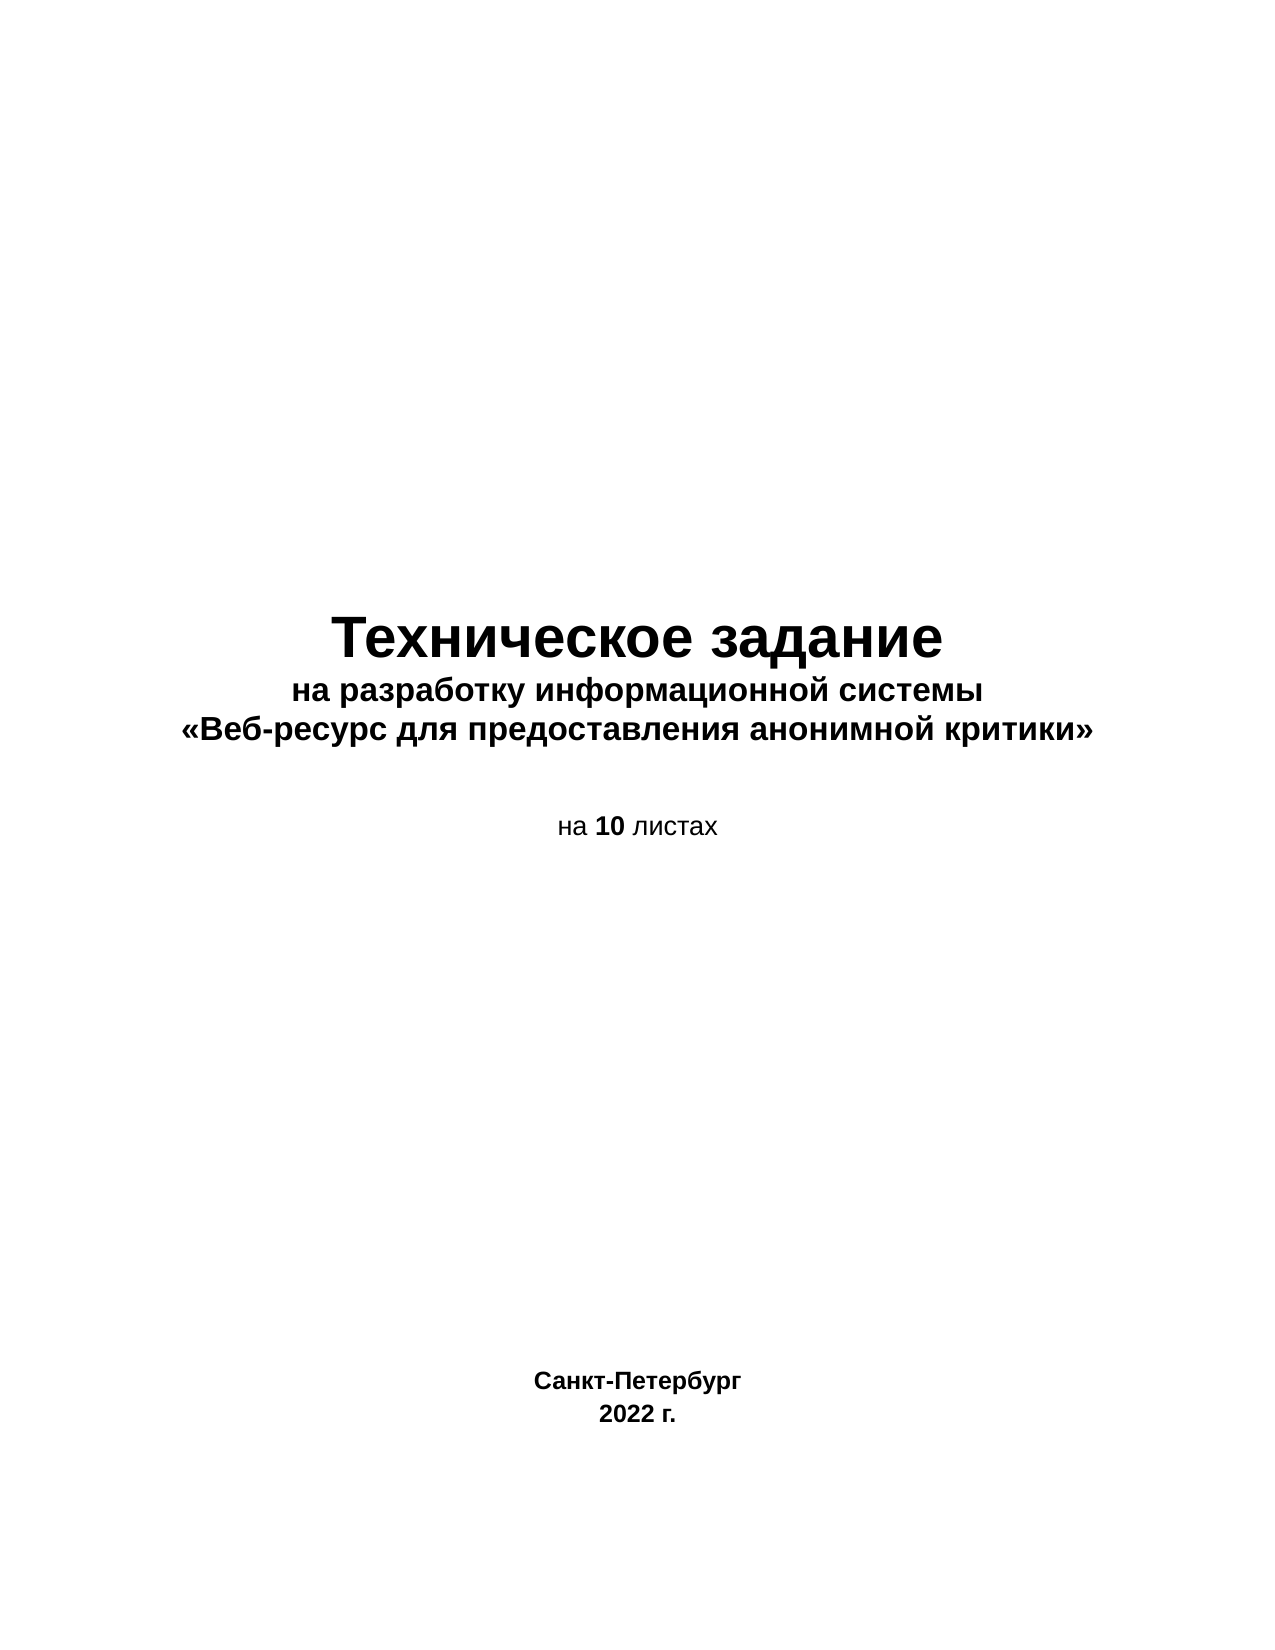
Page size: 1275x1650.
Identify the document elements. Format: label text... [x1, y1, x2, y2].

text на 10 листах [118, 810, 1157, 841]
title Техническое задание на разработку информационной системы «Веб-ресурс для предоставления анонимной критики» [118, 603, 1157, 747]
text Санкт-Петербург 2022 г. [118, 1366, 1157, 1428]
